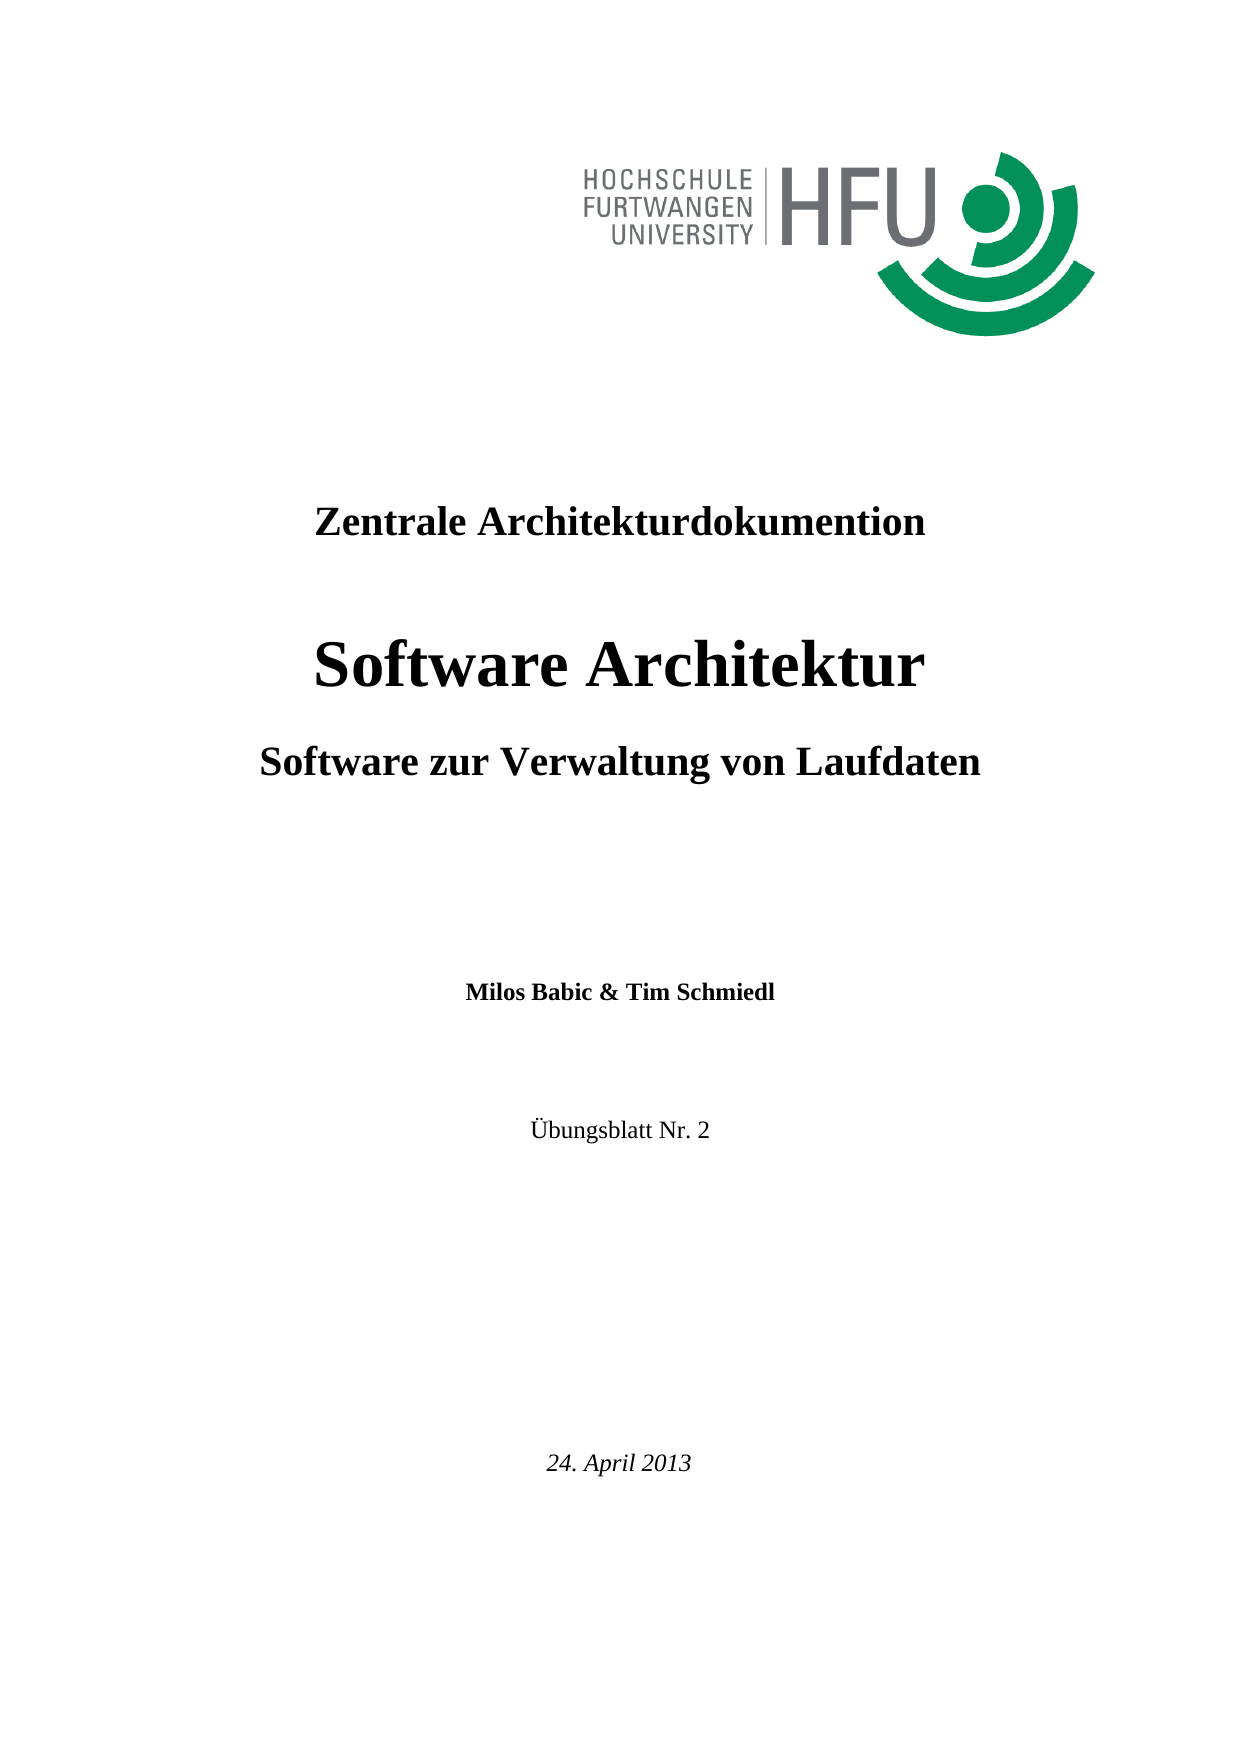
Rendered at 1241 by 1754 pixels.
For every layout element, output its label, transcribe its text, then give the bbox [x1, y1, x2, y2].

text Zentrale Architekturdokumention [118, 498, 1122, 544]
text 24. April 2013 [118, 1449, 1122, 1476]
text Milos Babic & Tim Schmiedl [118, 978, 1122, 1005]
text Übungsblatt Nr. 2 [118, 1116, 1122, 1144]
picture [551, 125, 1123, 360]
text Software zur Verwaltung von Laufdaten [118, 738, 1122, 784]
text Software Architektur [118, 627, 1122, 701]
